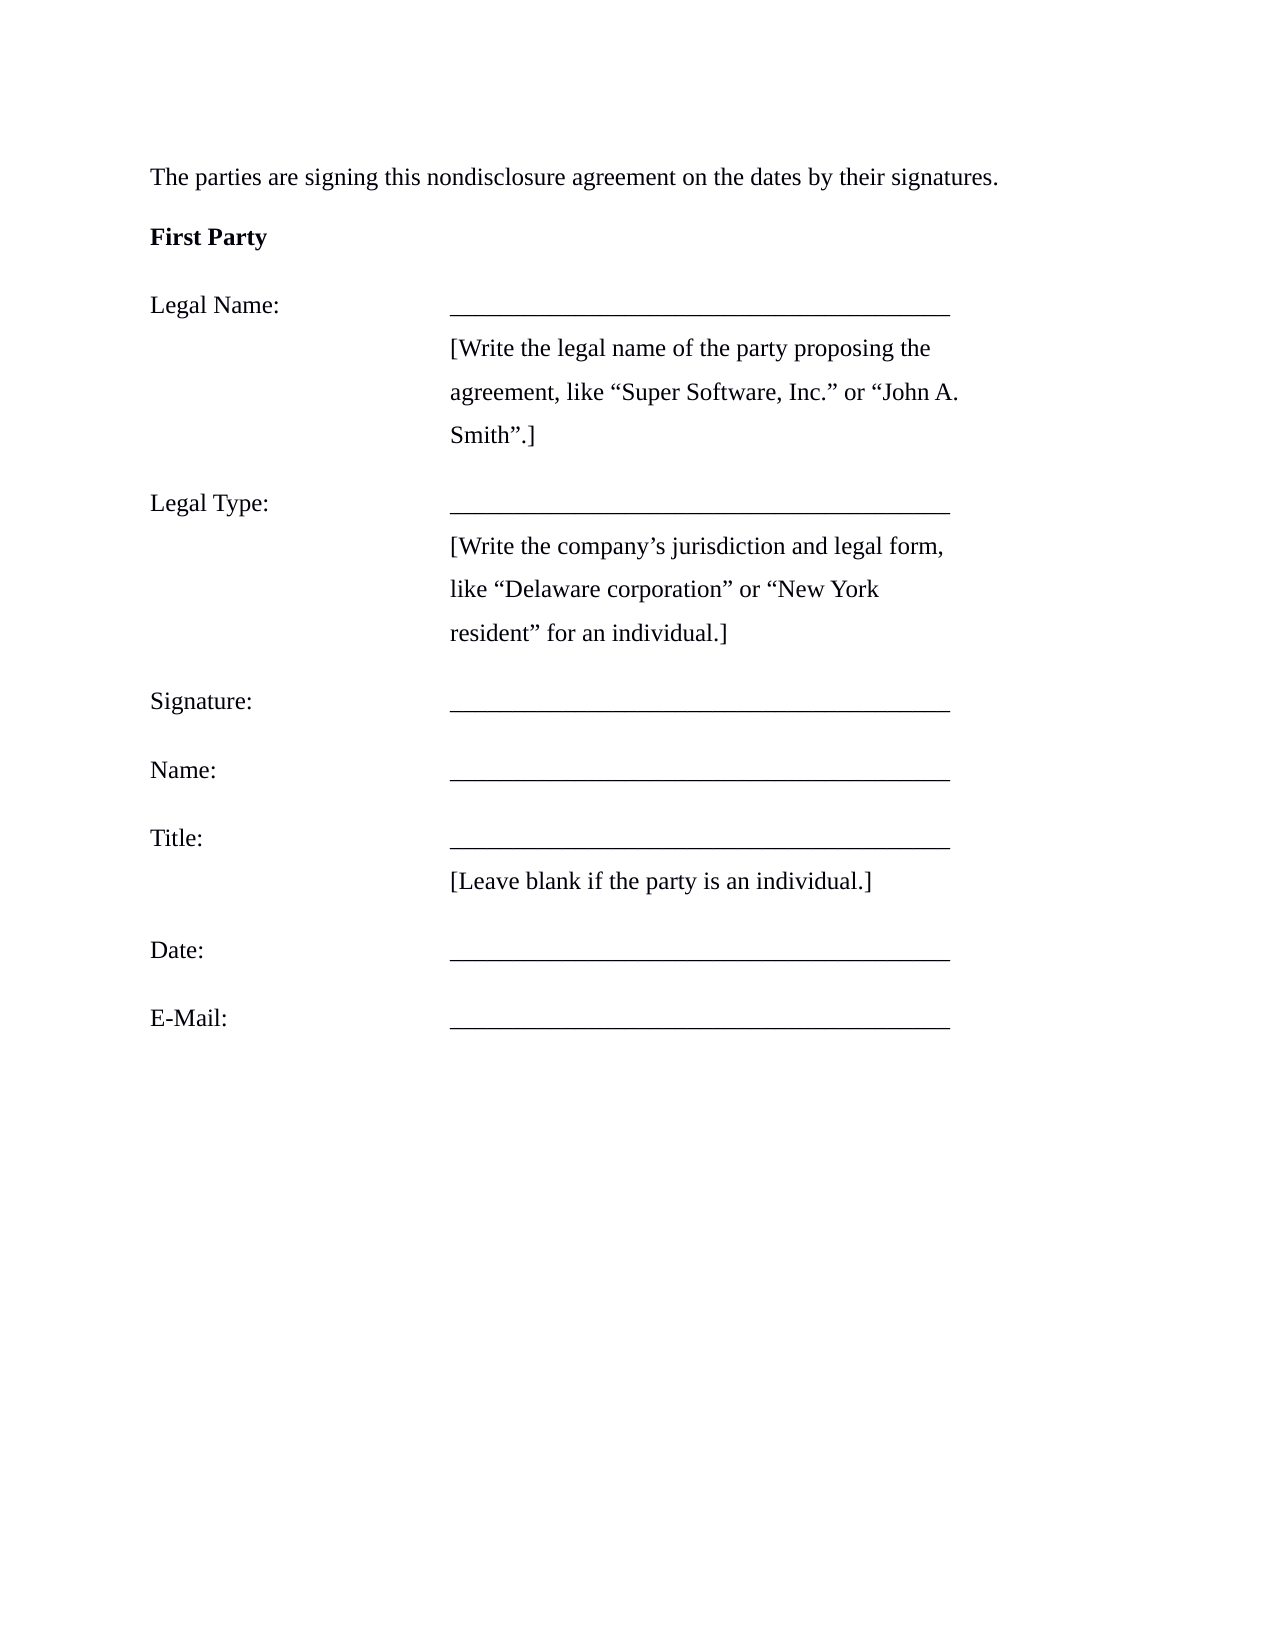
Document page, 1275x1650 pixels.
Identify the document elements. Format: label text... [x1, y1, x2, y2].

text Legal Type: ________________________________________ [Write the company’s jurisdiction and legal form, like “Delaware corporation” or “New York resident” for an individual.] [150, 488, 975, 646]
text Legal Name: ________________________________________ [Write the legal name of the party proposing the agreement, like “Super Software, Inc.” or “John A. Smith”.] [150, 290, 975, 448]
text The parties are signing this nondisclosure agreement on the dates by their signatures. [150, 162, 1125, 191]
text Name: ________________________________________ [150, 755, 975, 783]
text First Party [150, 222, 975, 251]
text Signature: ________________________________________ [150, 686, 975, 715]
text Title: ________________________________________ [Leave blank if the party is an individual.] [150, 823, 975, 895]
text E-Mail: ________________________________________ [150, 1003, 975, 1032]
text Date: ________________________________________ [150, 935, 975, 964]
